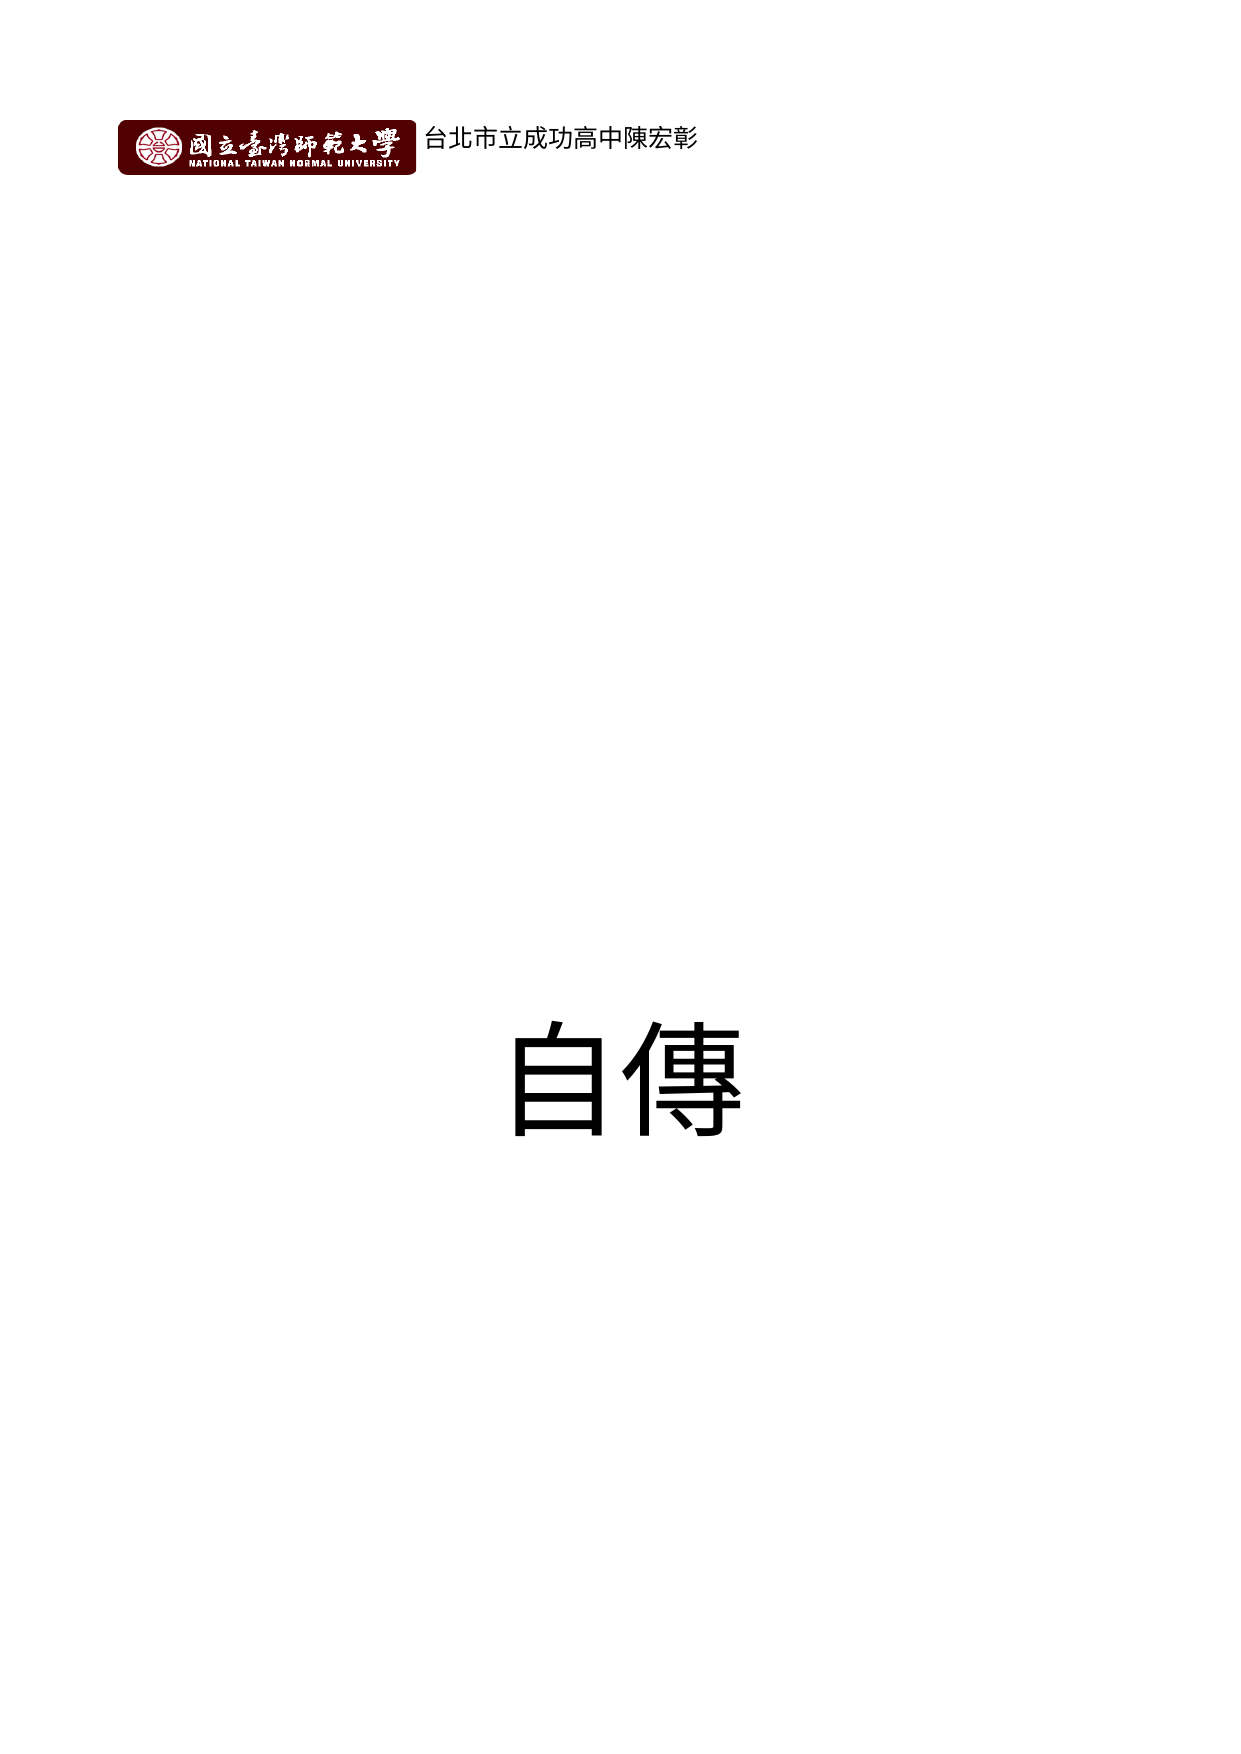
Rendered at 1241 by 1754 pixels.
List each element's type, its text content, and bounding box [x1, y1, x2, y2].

text 自傳 [118, 982, 1122, 1163]
picture [118, 120, 417, 175]
